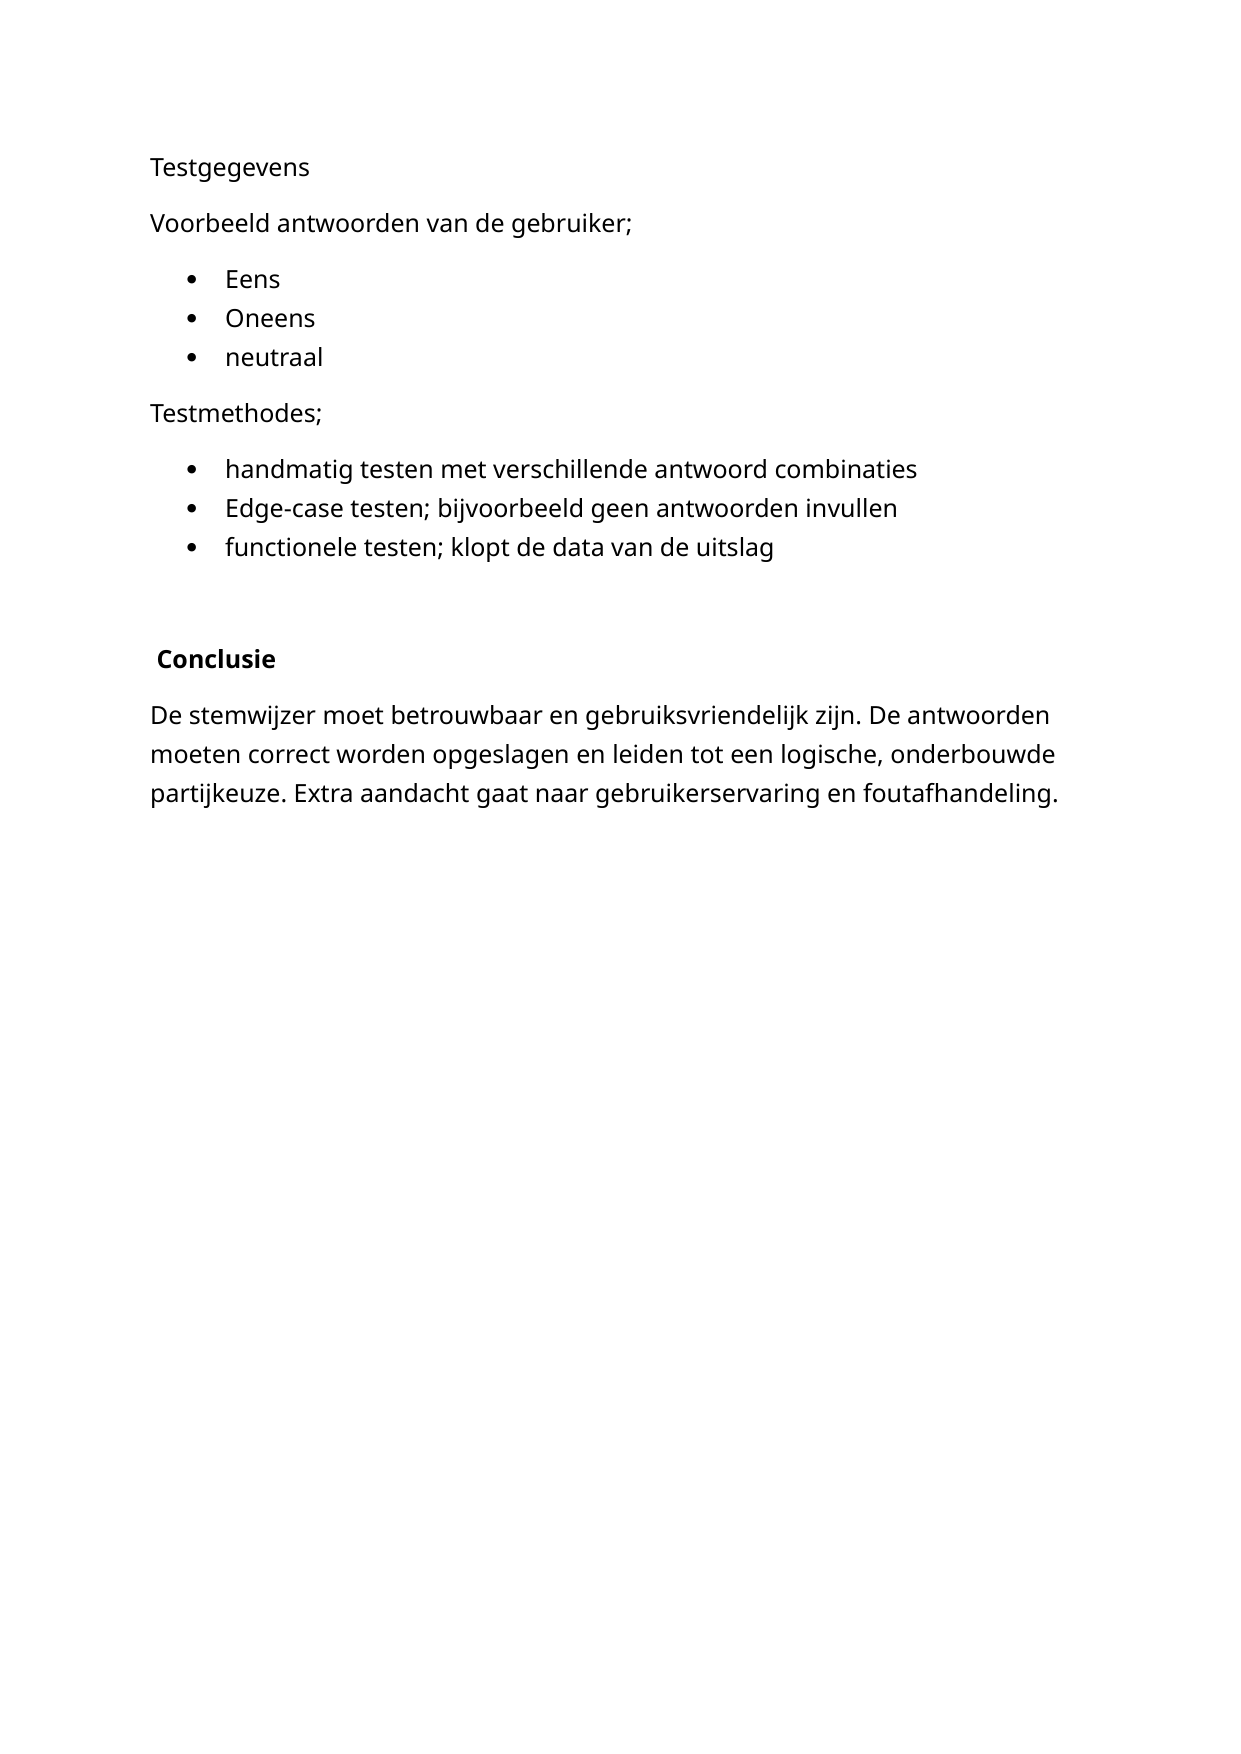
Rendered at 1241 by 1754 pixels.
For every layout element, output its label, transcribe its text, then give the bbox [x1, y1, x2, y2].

list functionele testen; klopt de data van de uitslag [187, 530, 1090, 564]
list Eens [187, 262, 1090, 296]
text Testmethodes; [150, 396, 1090, 430]
list Edge-case testen; bijvoorbeeld geen antwoorden invullen [187, 491, 1090, 525]
text De stemwijzer moet betrouwbaar en gebruiksvriendelijk zijn. De antwoorden moeten correct worden opgeslagen en leiden tot een logische, onderbouwde partijkeuze. Extra aandacht gaat naar gebruikerservaring en foutafhandeling. [150, 697, 1090, 810]
list Oneens [187, 301, 1090, 335]
text Conclusie [150, 642, 1090, 676]
list handmatig testen met verschillende antwoord combinaties [187, 452, 1090, 486]
list neutraal [187, 340, 1090, 374]
text Testgegevens [150, 150, 1090, 184]
text Voorbeeld antwoorden van de gebruiker; [150, 206, 1090, 240]
